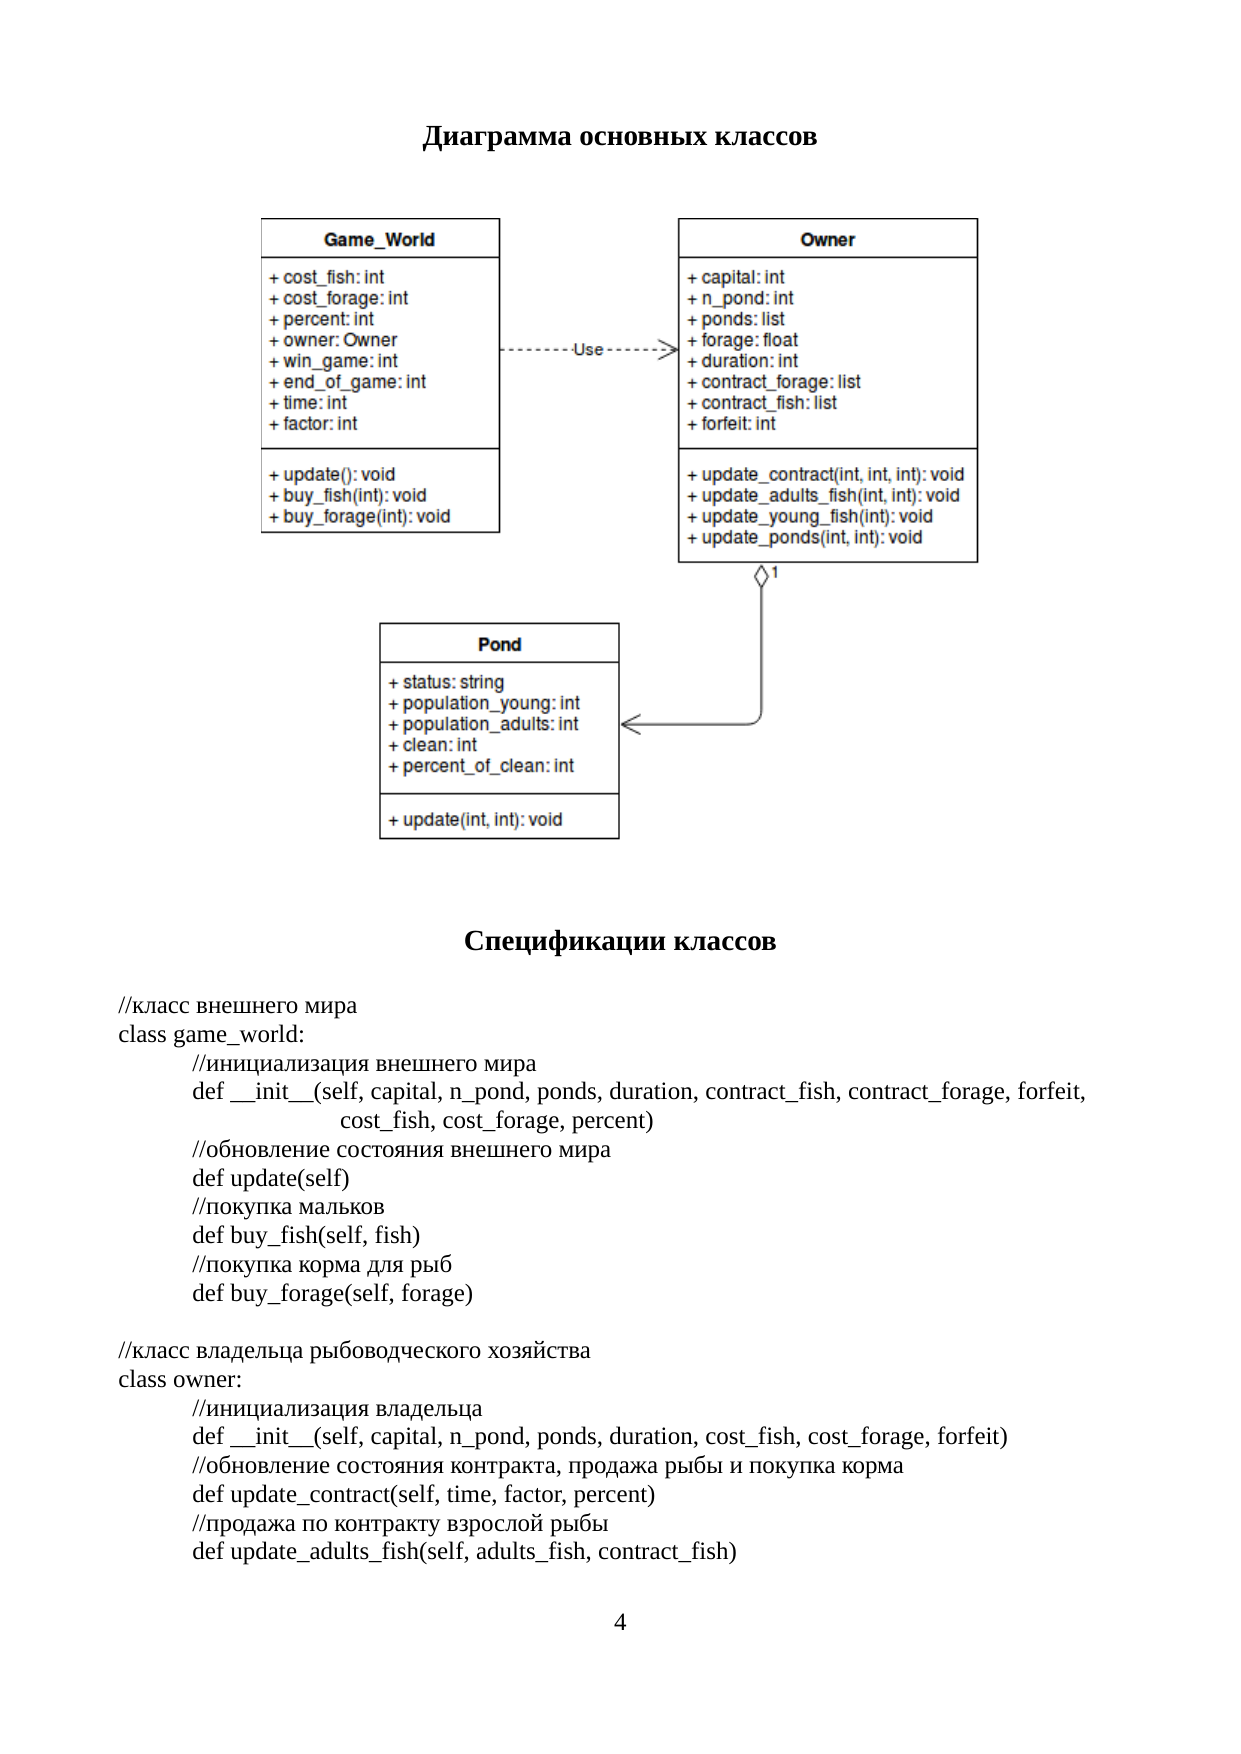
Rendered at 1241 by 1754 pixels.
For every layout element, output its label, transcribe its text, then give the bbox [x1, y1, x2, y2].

text //продажа по контракту взрослой рыбы [118, 1508, 1122, 1536]
text //покупка мальков [118, 1191, 1122, 1220]
text def buy_fish(self, fish) [118, 1220, 1122, 1249]
text Спецификации классов [118, 923, 1122, 957]
text class owner: [118, 1364, 1122, 1393]
text //инициализация внешнего мира [118, 1048, 1122, 1076]
text //класс владельца рыбоводческого хозяйства [118, 1335, 1122, 1364]
text def update_adults_fish(self, adults_fish, contract_fish) [118, 1536, 1122, 1565]
text //обновление состояния внешнего мира [118, 1134, 1122, 1163]
text def __init__(self, capital, n_pond, ponds, duration, contract_fish, contract_forage, forfeit, cost_fish, cost_forage, percent) [118, 1076, 1122, 1134]
text //покупка корма для рыб [118, 1249, 1122, 1278]
text //класс внешнего мира [118, 990, 1122, 1019]
text def update(self) [118, 1163, 1122, 1191]
text def __init__(self, capital, n_pond, ponds, duration, cost_fish, cost_forage, forfeit) [118, 1421, 1122, 1450]
text //инициализация владельца [118, 1393, 1122, 1421]
text def buy_forage(self, forage) [118, 1278, 1122, 1306]
text def update_contract(self, time, factor, percent) [118, 1479, 1122, 1508]
text class game_world: [118, 1019, 1122, 1048]
text //обновление состояния контракта, продажа рыбы и покупка корма [118, 1450, 1122, 1479]
text Диаграмма основных классов [118, 118, 1122, 152]
